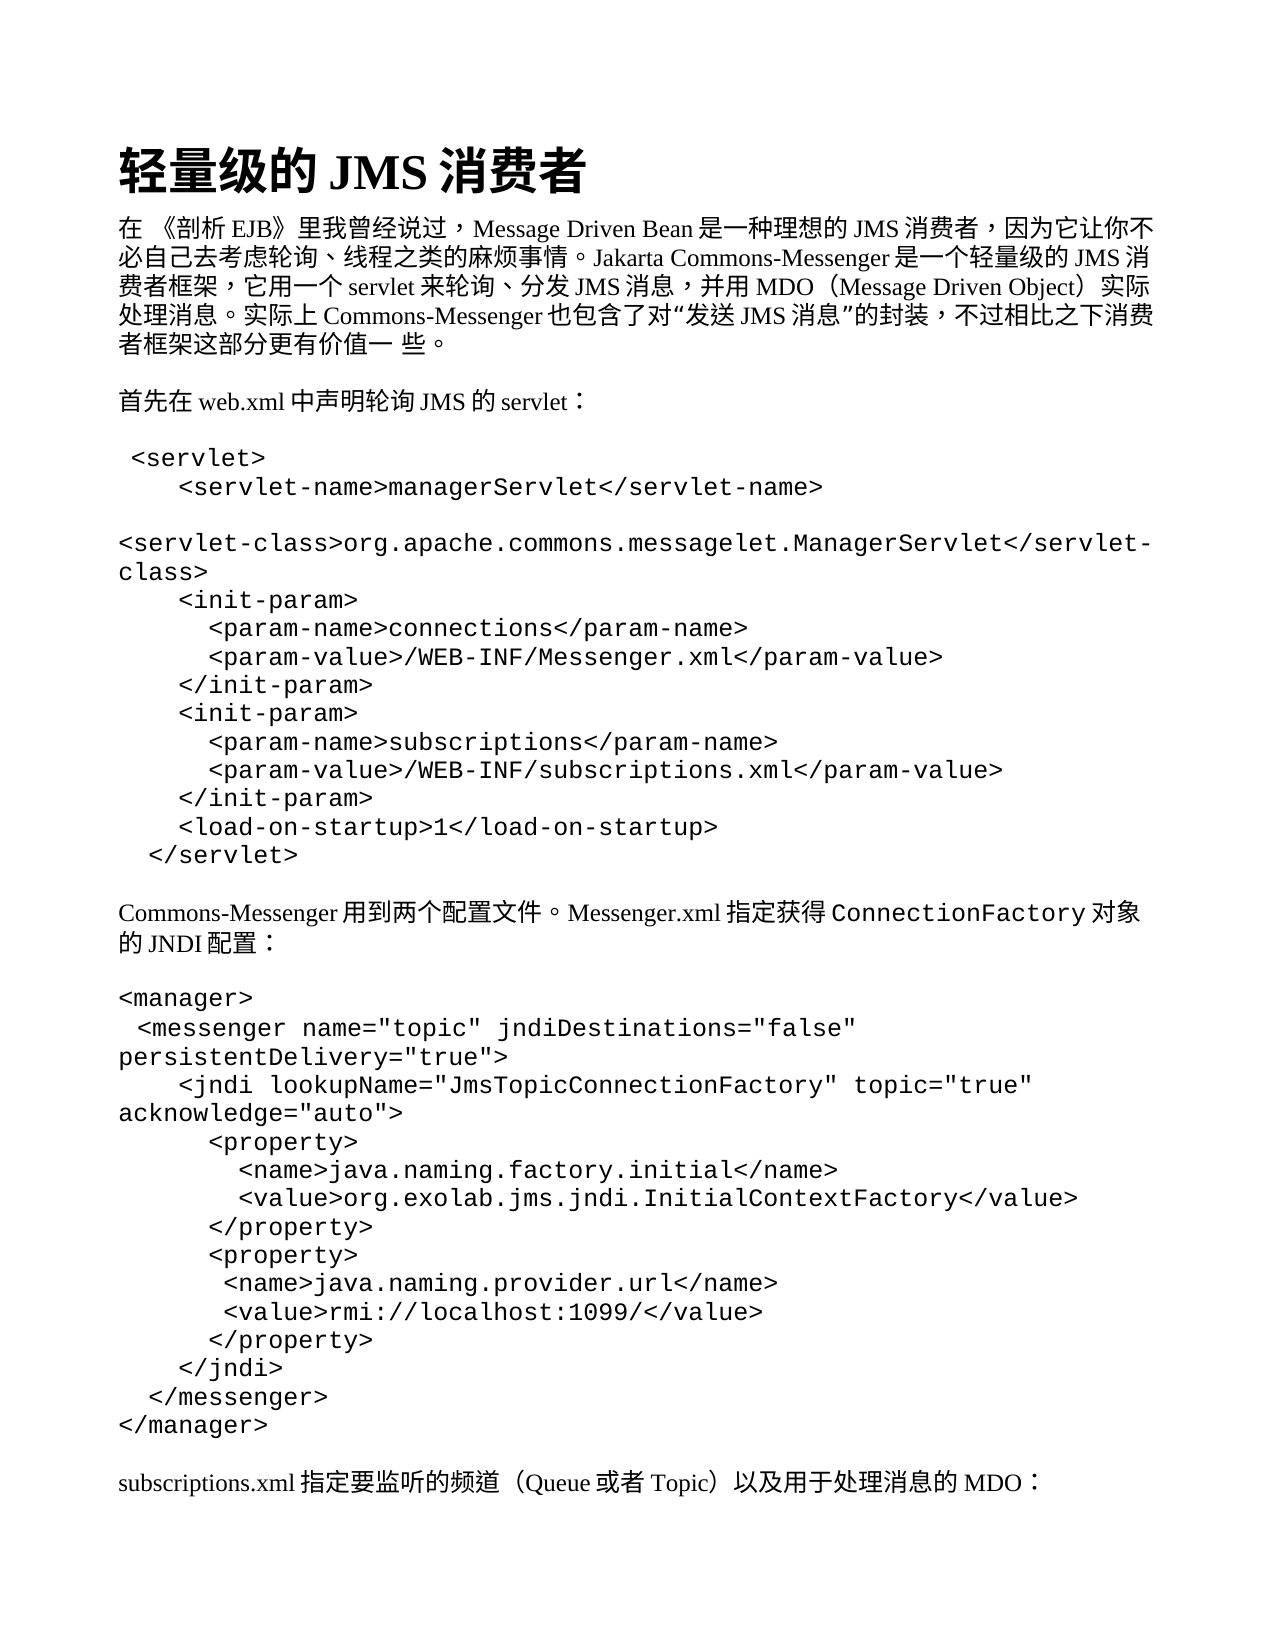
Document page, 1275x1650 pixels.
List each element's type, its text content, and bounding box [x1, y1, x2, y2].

text 在 《剖析EJB》里我曾经说过，Message Driven Bean是一种理想的JMS消费者，因为它让你不必自己去考虑轮询、线程之类的麻烦事情。Jakarta Commons-Messenger是一个轻量级的JMS消费者框架，它用一个servlet来轮询、分发JMS消息，并用MDO（Message Driven Object）实际处理消息。实际上Commons-Messenger也包含了对“发送JMS消息”的封装，不过相比之下消费者框架这部分更有价值一 些。 [118, 214, 1157, 360]
text subscriptions.xml指定要监听的频道（Queue或者Topic）以及用于处理消息的MDO： [118, 1468, 1157, 1498]
text <manager> [118, 986, 1157, 1014]
text Commons-Messenger用到两个配置文件。Messenger.xml指定获得ConnectionFactory对象的JNDI配置： [118, 898, 1157, 958]
text 首先在web.xml中声明轮询JMS的servlet： [118, 387, 1157, 417]
text </manager> [118, 1412, 1157, 1441]
text <messenger name="topic" jndiDestinations="false" persistentDelivery="true"> <jndi lookupName="JmsTopicConnectionFactory" topic="true" acknowledge="auto"> <property> <name>java.naming.factory.initial</name> <value>org.exolab.jms.jndi.InitialContextFactory</value> </property> <property> <name>java.naming.provider.url</name> <value>rmi://localhost:1099/</value> </property> </jndi> </messenger> [118, 1014, 1157, 1412]
text <servlet> <servlet-name>managerServlet</servlet-name> <servlet-class>org.apache.commons.messagelet.ManagerServlet</servlet-class> <init-param> <param-name>connections</param-name> <param-value>/WEB-INF/Messenger.xml</param-value> </init-param> <init-param> <param-name>subscriptions</param-name> <param-value>/WEB-INF/subscriptions.xml</param-value> </init-param> <load-on-startup>1</load-on-startup> </servlet> [118, 444, 1157, 871]
subtitle 轻量级的JMS消费者 [118, 143, 1157, 201]
